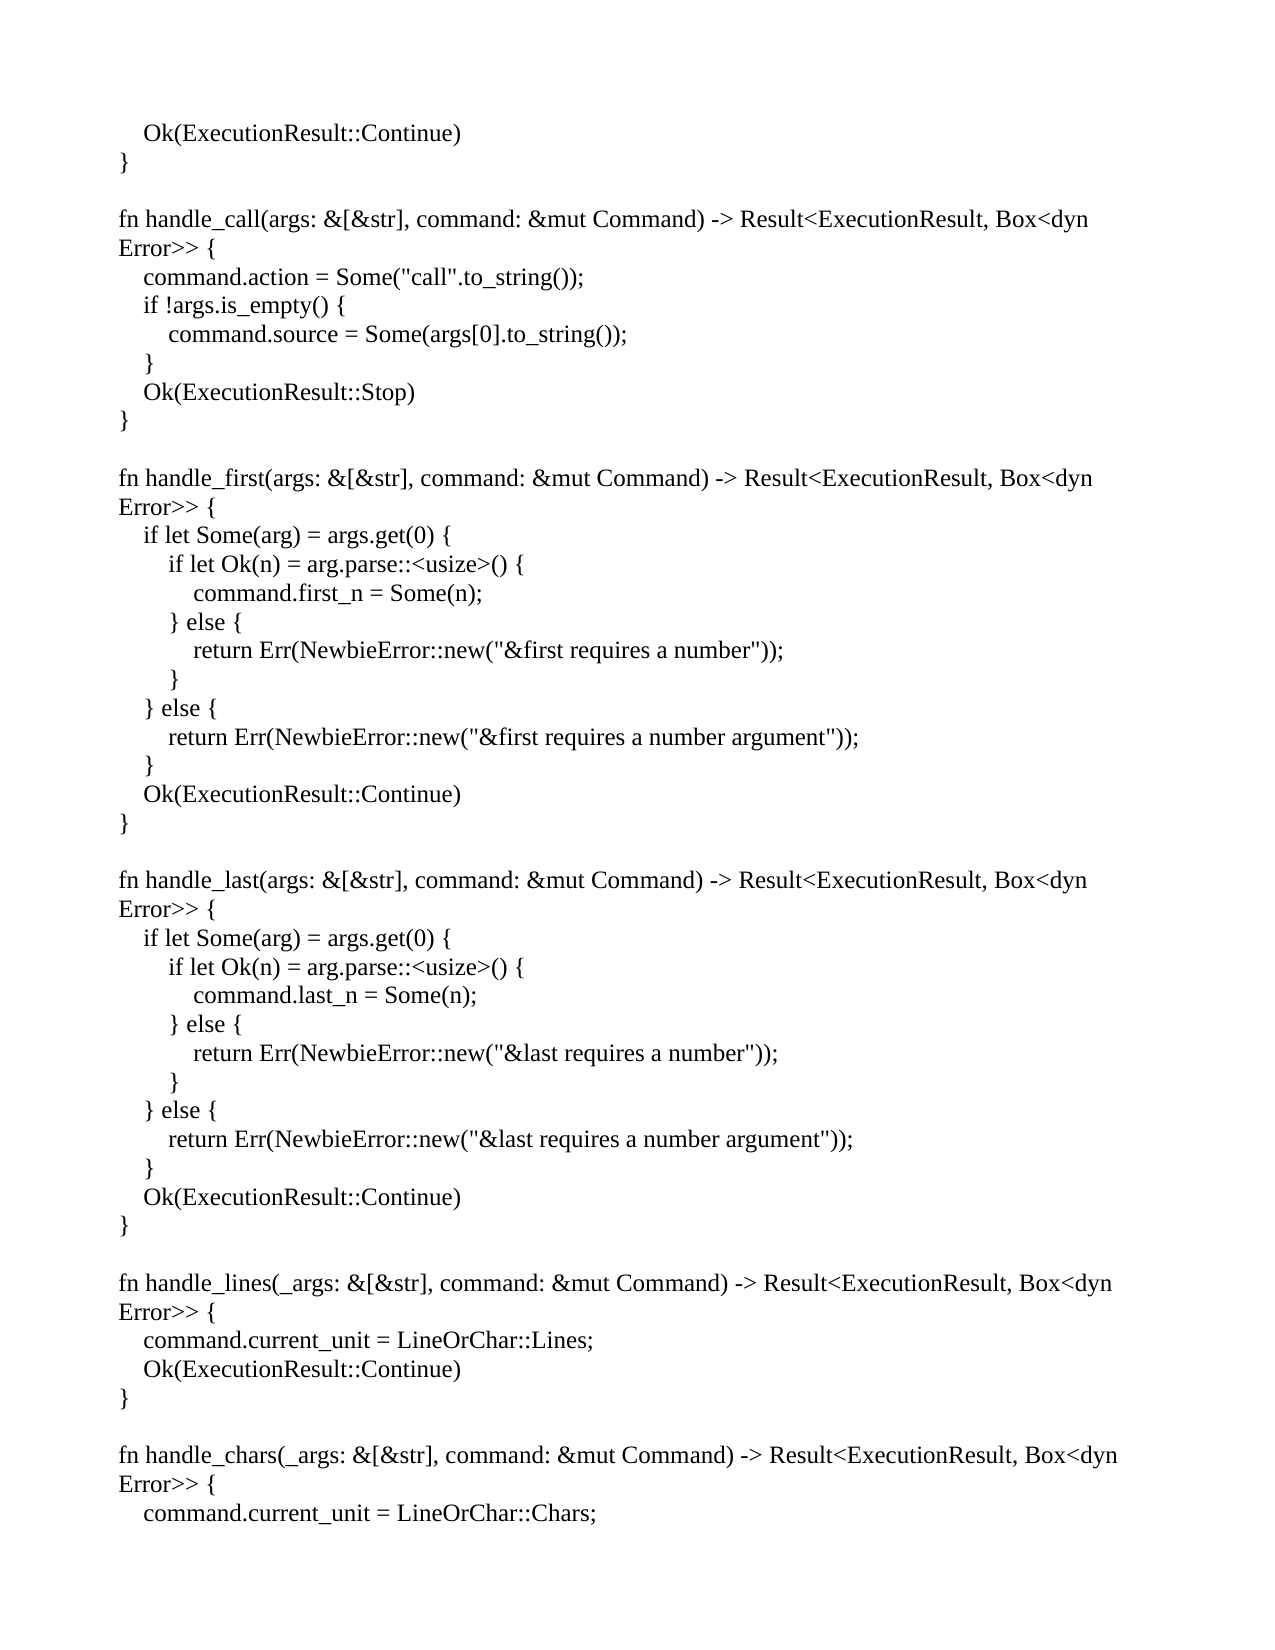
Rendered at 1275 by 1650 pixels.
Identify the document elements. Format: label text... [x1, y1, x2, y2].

text Ok(ExecutionResult::Continue) [118, 118, 1157, 147]
text fn handle_lines(_args: &[&str], command: &mut Command) -> Result<ExecutionResult, Box<dyn Error>> { [118, 1268, 1157, 1326]
text } [118, 147, 1157, 176]
text } else { [118, 607, 1157, 636]
text } else { [118, 1009, 1157, 1038]
text return Err(NewbieError::new("&first requires a number")); [118, 636, 1157, 664]
text fn handle_first(args: &[&str], command: &mut Command) -> Result<ExecutionResult, Box<dyn Error>> { [118, 463, 1157, 521]
text } [118, 1383, 1157, 1412]
text } [118, 406, 1157, 434]
text Ok(ExecutionResult::Continue) [118, 1182, 1157, 1211]
text } [118, 1067, 1157, 1096]
text command.action = Some("call".to_string()); [118, 262, 1157, 291]
text return Err(NewbieError::new("&first requires a number argument")); [118, 722, 1157, 751]
text } else { [118, 1096, 1157, 1124]
text fn handle_call(args: &[&str], command: &mut Command) -> Result<ExecutionResult, Box<dyn Error>> { [118, 204, 1157, 262]
text Ok(ExecutionResult::Continue) [118, 779, 1157, 808]
text if let Ok(n) = arg.parse::<usize>() { [118, 549, 1157, 578]
text command.current_unit = LineOrChar::Chars; [118, 1498, 1157, 1527]
text fn handle_last(args: &[&str], command: &mut Command) -> Result<ExecutionResult, Box<dyn Error>> { [118, 866, 1157, 923]
text } [118, 808, 1157, 837]
text } [118, 1211, 1157, 1239]
text } [118, 348, 1157, 377]
text return Err(NewbieError::new("&last requires a number")); [118, 1038, 1157, 1067]
text } [118, 1153, 1157, 1182]
text } else { [118, 693, 1157, 722]
text } [118, 751, 1157, 779]
text if !args.is_empty() { [118, 291, 1157, 319]
text if let Some(arg) = args.get(0) { [118, 521, 1157, 549]
text command.current_unit = LineOrChar::Lines; [118, 1326, 1157, 1354]
text command.source = Some(args[0].to_string()); [118, 319, 1157, 348]
text command.last_n = Some(n); [118, 981, 1157, 1009]
text command.first_n = Some(n); [118, 578, 1157, 607]
text } [118, 664, 1157, 693]
text if let Ok(n) = arg.parse::<usize>() { [118, 952, 1157, 981]
text if let Some(arg) = args.get(0) { [118, 923, 1157, 952]
text Ok(ExecutionResult::Continue) [118, 1354, 1157, 1383]
text fn handle_chars(_args: &[&str], command: &mut Command) -> Result<ExecutionResult, Box<dyn Error>> { [118, 1441, 1157, 1498]
text Ok(ExecutionResult::Stop) [118, 377, 1157, 406]
text return Err(NewbieError::new("&last requires a number argument")); [118, 1124, 1157, 1153]
